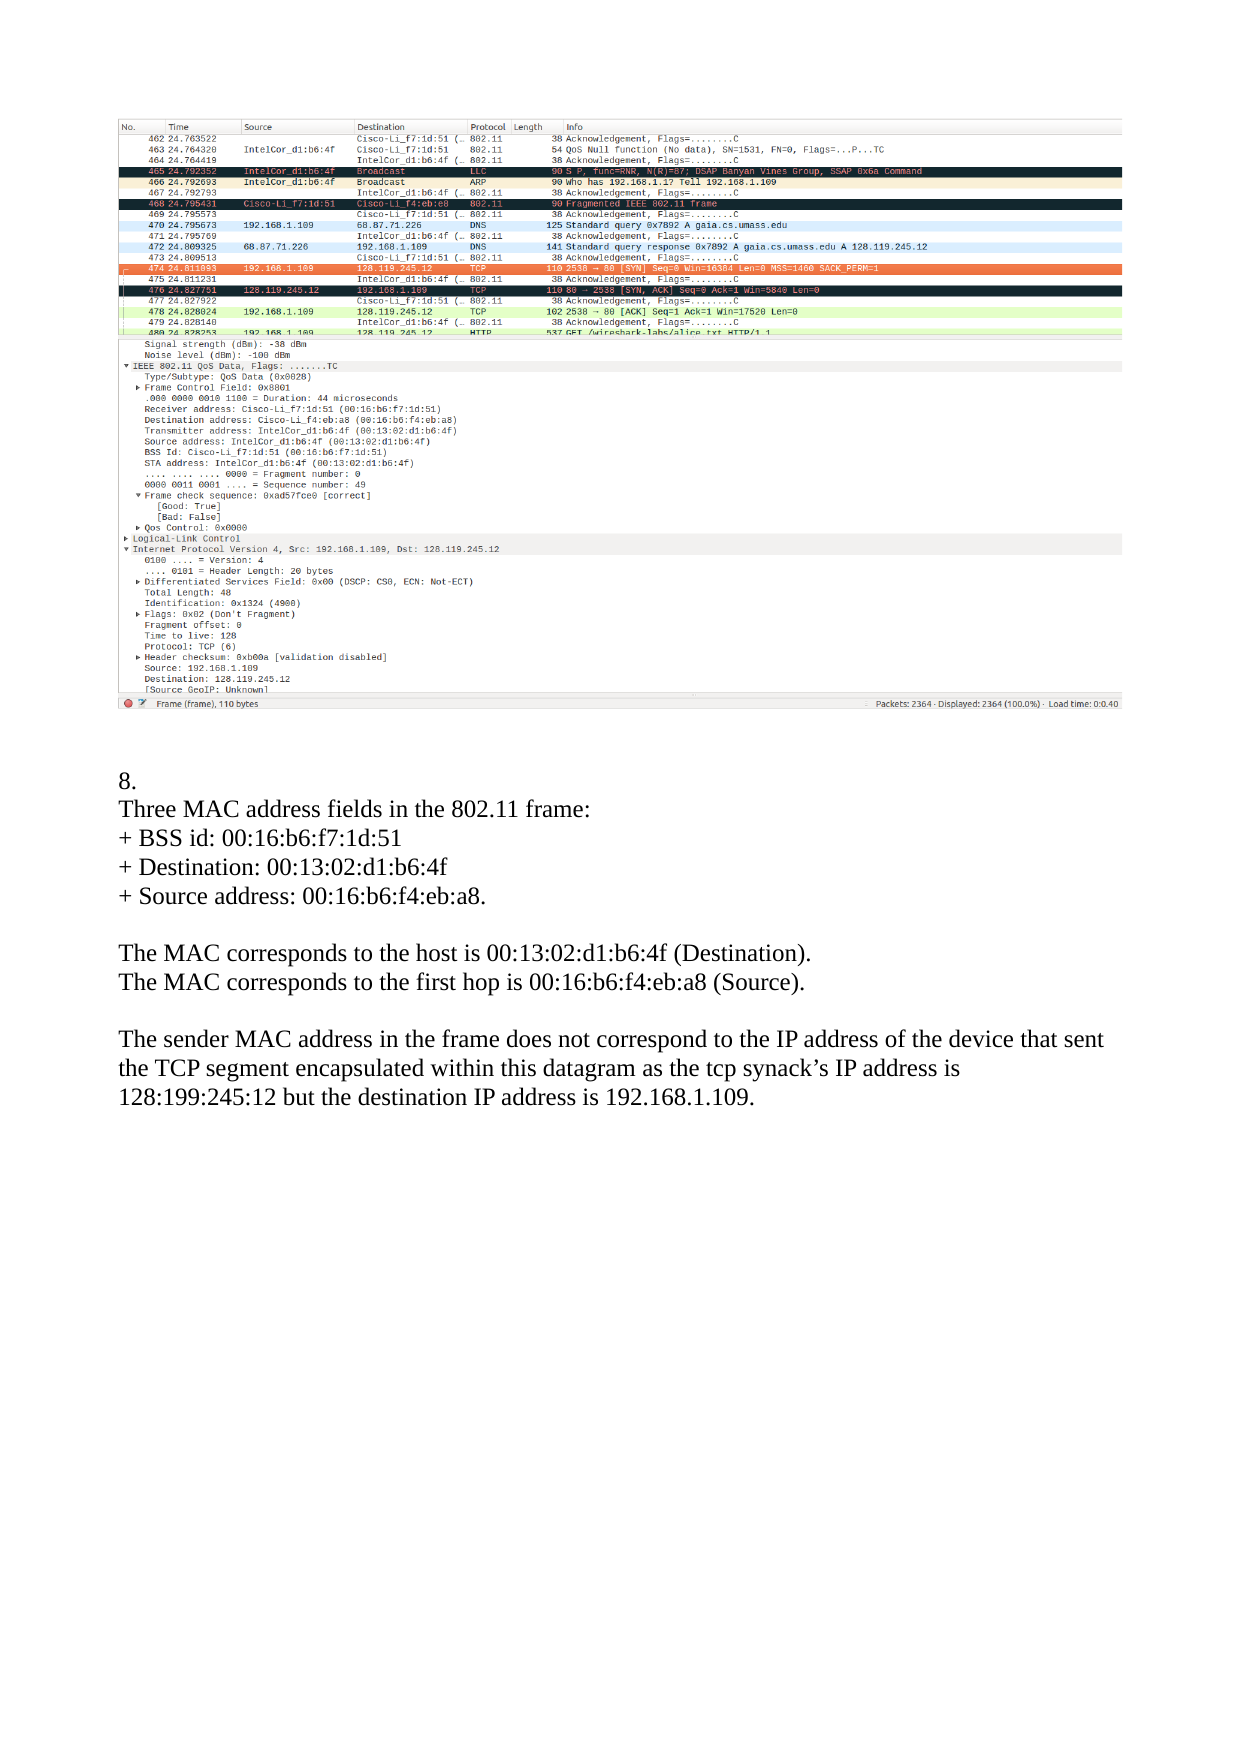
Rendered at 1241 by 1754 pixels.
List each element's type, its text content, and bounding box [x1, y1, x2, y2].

text + Source address: 00:16:b6:f4:eb:a8. [118, 881, 1122, 909]
text The MAC corresponds to the first hop is 00:16:b6:f4:eb:a8 (Source). [118, 967, 1122, 996]
picture [118, 118, 1123, 709]
text The MAC corresponds to the host is 00:13:02:d1:b6:4f (Destination). [118, 938, 1122, 967]
text The sender MAC address in the frame does not correspond to the IP address of the device that sent the TCP segment encapsulated within this datagram as the tcp synack’s IP address is 128:199:245:12 but the destination IP address is 192.168.1.109. [118, 1024, 1122, 1111]
text Three MAC address fields in the 802.11 frame: + BSS id: 00:16:b6:f7:1d:51 [118, 794, 1122, 852]
text + Destination: 00:13:02:d1:b6:4f [118, 852, 1122, 881]
text 8. [118, 766, 1122, 794]
